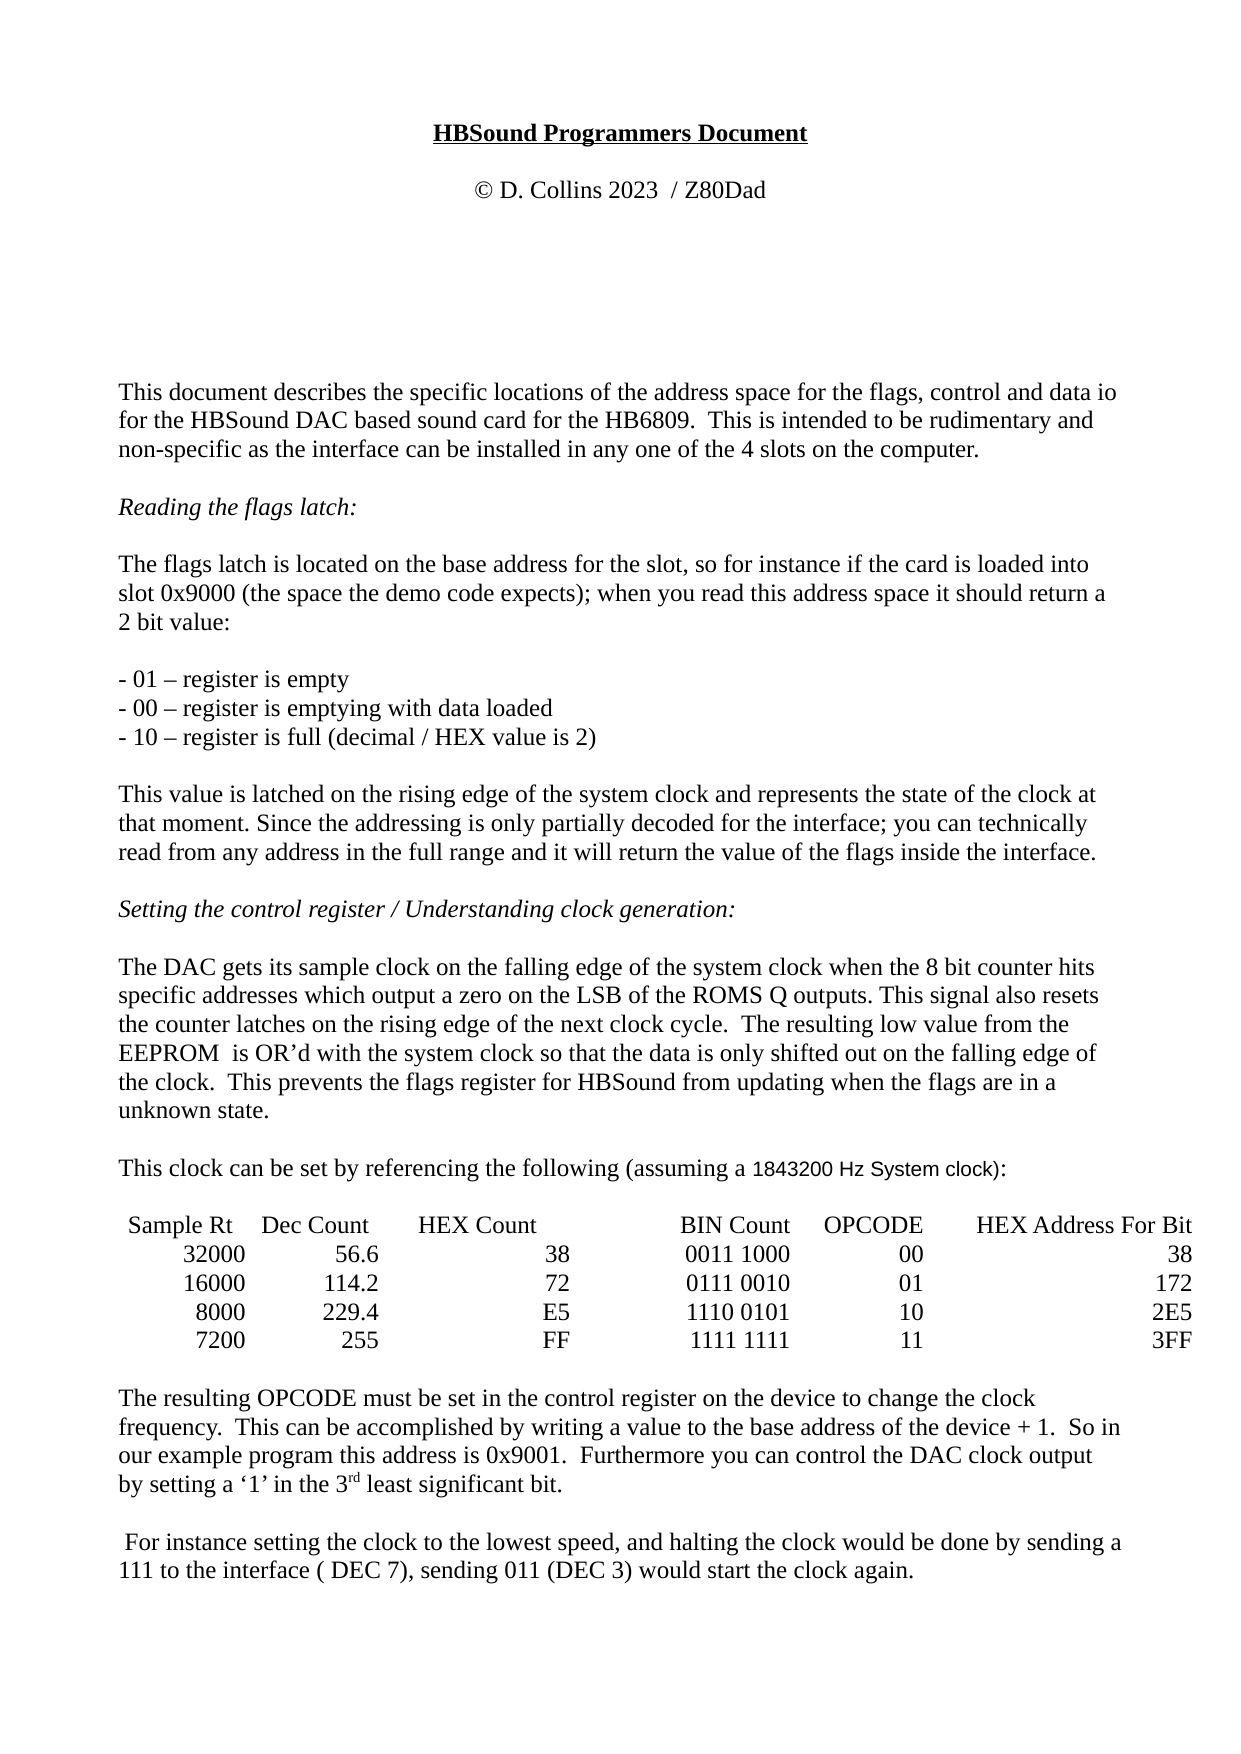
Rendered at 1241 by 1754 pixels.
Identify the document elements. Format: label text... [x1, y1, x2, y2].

table_cell 7200 [112, 1326, 248, 1354]
table_header Sample Rt [112, 1211, 248, 1239]
text The flags latch is located on the base address for the slot, so for instance if the card is loaded into slot 0x9000 (the space the demo code expects); when you read this address space it should return a 2 bit value: [118, 549, 1122, 636]
table_cell 38 [382, 1239, 573, 1268]
table_cell 1110 0101 [573, 1297, 793, 1326]
text For instance setting the clock to the lowest speed, and halting the clock would be done by sending a 111 to the interface ( DEC 7), sending 011 (DEC 3) would start the clock again. [118, 1527, 1122, 1584]
text This value is latched on the rising edge of the system clock and represents the state of the clock at that moment. Since the addressing is only partially decoded for the interface; you can technically read from any address in the full range and it will return the value of the flags inside the interface. [118, 779, 1122, 866]
table_cell 0111 0010 [573, 1268, 793, 1297]
table_cell 8000 [112, 1297, 248, 1326]
table_cell 00 [793, 1239, 927, 1268]
table_cell 2E5 [927, 1297, 1195, 1326]
text This document describes the specific locations of the address space for the flags, control and data io for the HBSound DAC based sound card for the HB6809. This is intended to be rudimentary and non-specific as the interface can be installed in any one of the 4 slots on the computer. [118, 377, 1122, 463]
table_cell 56.6 [248, 1239, 382, 1268]
table_cell 10 [793, 1297, 927, 1326]
text Reading the flags latch: [118, 492, 1122, 521]
table_cell 16000 [112, 1268, 248, 1297]
text The DAC gets its sample clock on the falling edge of the system clock when the 8 bit counter hits specific addresses which output a zero on the LSB of the ROMS Q outputs. This signal also resets the counter latches on the rising edge of the next clock cycle. The resulting low value from the EEPROM is OR’d with the system clock so that the data is only shifted out on the falling edge of the clock. This prevents the flags register for HBSound from updating when the flags are in a unknown state. [118, 952, 1122, 1124]
table_cell 1111 1111 [573, 1326, 793, 1354]
table_cell 255 [248, 1326, 382, 1354]
table_cell 3FF [927, 1326, 1195, 1354]
text - 01 – register is empty [118, 664, 1122, 693]
table_header OPCODE [793, 1211, 927, 1239]
text Setting the control register / Understanding clock generation: [118, 894, 1122, 923]
table_cell E5 [382, 1297, 573, 1326]
table_cell 114.2 [248, 1268, 382, 1297]
text The resulting OPCODE must be set in the control register on the device to change the clock frequency. This can be accomplished by writing a value to the base address of the device + 1. So in our example program this address is 0x9001. Furthermore you can control the DAC clock output by setting a ‘1’ in the 3rd least significant bit. [118, 1383, 1122, 1498]
text This clock can be set by referencing the following (assuming a 1843200 Hz System clock): [118, 1153, 1122, 1182]
table_cell 72 [382, 1268, 573, 1297]
table_header BIN Count [573, 1211, 793, 1239]
text - 00 – register is emptying with data loaded [118, 693, 1122, 722]
table_cell 0011 1000 [573, 1239, 793, 1268]
table_cell 38 [927, 1239, 1195, 1268]
table_header HEX Count [382, 1211, 573, 1239]
table_cell 172 [927, 1268, 1195, 1297]
text © D. Collins 2023 / Z80Dad [118, 176, 1122, 204]
table_cell 229.4 [248, 1297, 382, 1326]
table_cell 11 [793, 1326, 927, 1354]
table_header HEX Address For Bit [927, 1211, 1195, 1239]
table_cell 01 [793, 1268, 927, 1297]
text - 10 – register is full (decimal / HEX value is 2) [118, 722, 1122, 751]
table_header Dec Count [248, 1211, 382, 1239]
text HBSound Programmers Document [118, 118, 1122, 147]
table_cell 32000 [112, 1239, 248, 1268]
table_cell FF [382, 1326, 573, 1354]
